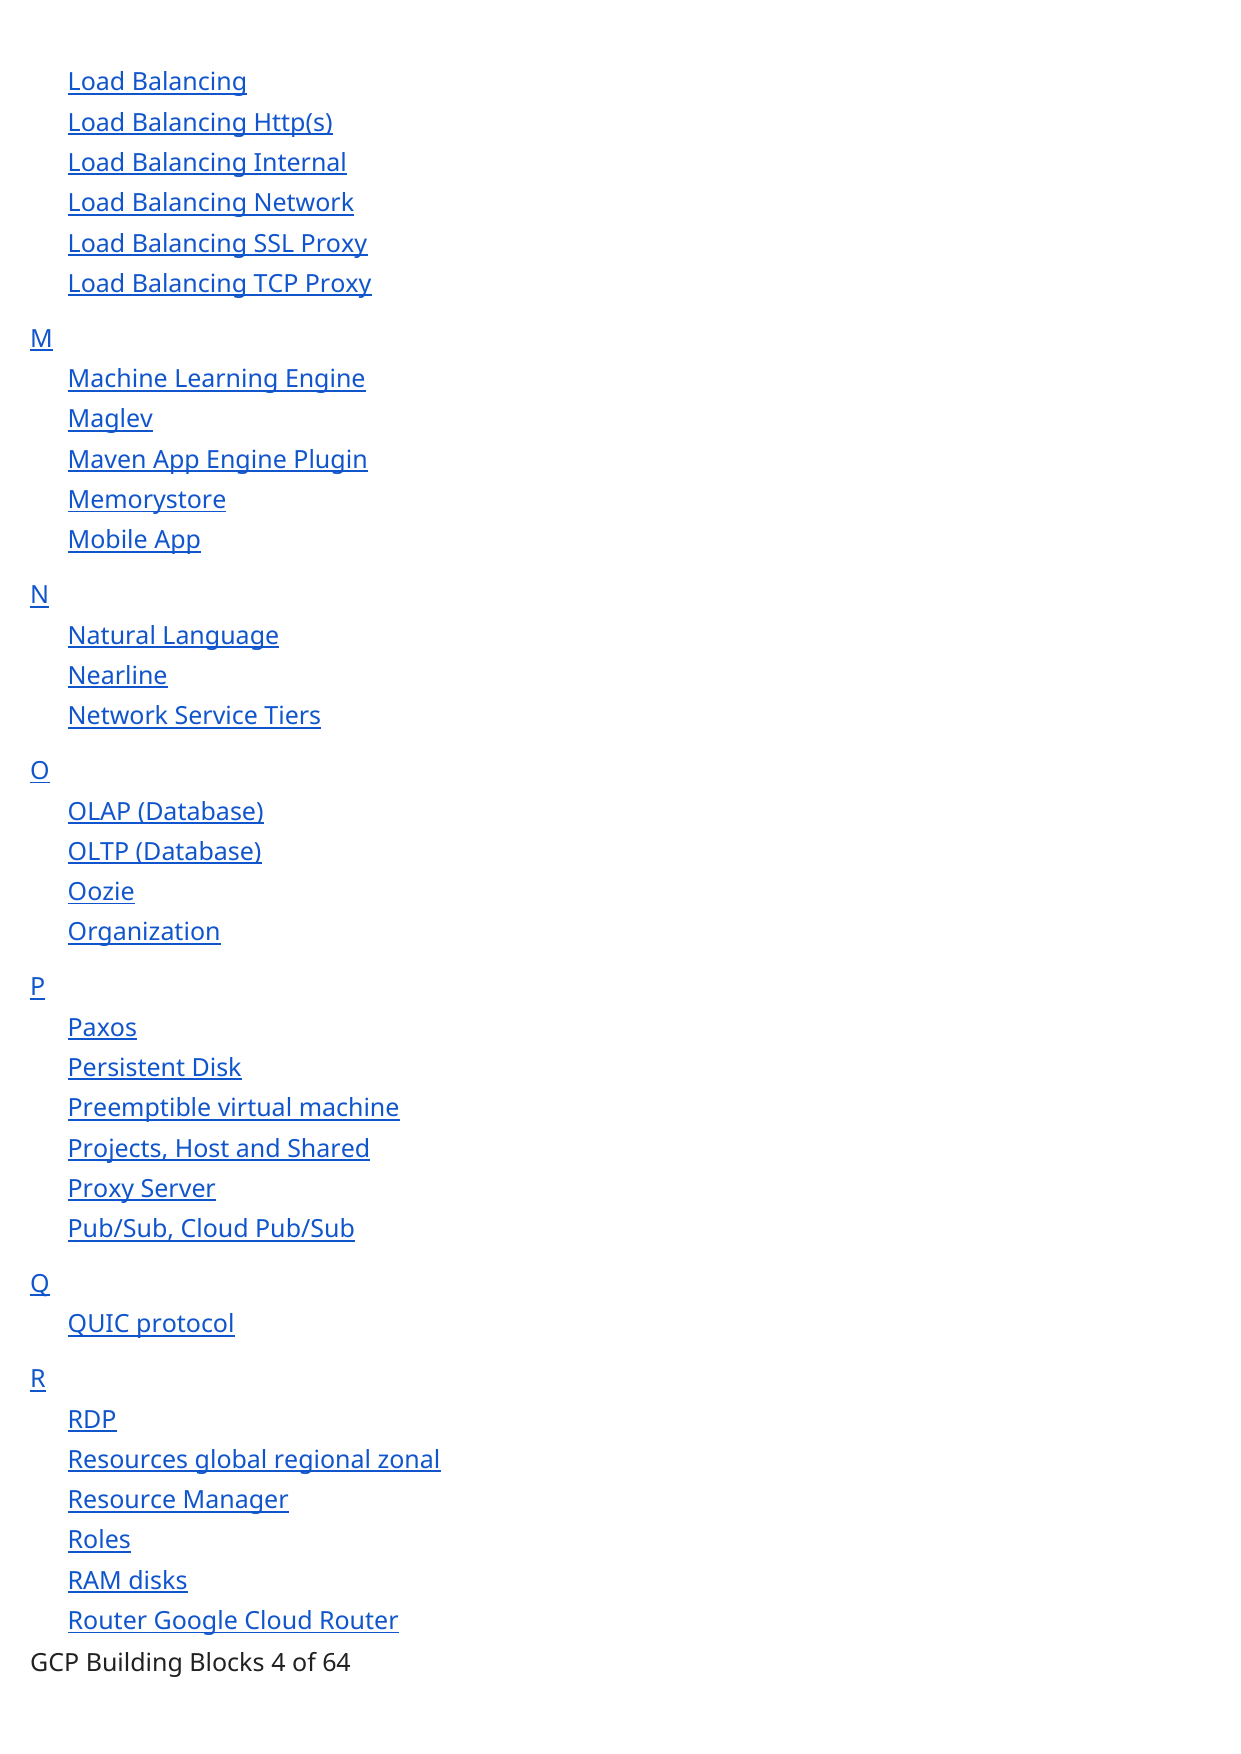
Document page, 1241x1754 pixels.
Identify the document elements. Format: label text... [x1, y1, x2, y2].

text Resource Manager [67, 1482, 1210, 1516]
text Load Balancing Internal [67, 145, 1210, 179]
text Load Balancing Network [67, 185, 1210, 219]
text Proxy Server [67, 1171, 1210, 1204]
text Maglev [67, 401, 1210, 435]
text Load Balancing SSL Proxy [67, 225, 1210, 259]
text Nearline [67, 658, 1210, 692]
text P [30, 969, 1210, 1003]
text Mobile App [67, 522, 1210, 556]
text Q [30, 1266, 1210, 1300]
text Router Google Cloud Router [67, 1603, 1210, 1637]
text Load Balancing [67, 64, 1210, 98]
text M [30, 321, 1210, 354]
text Projects, Host and Shared [67, 1130, 1210, 1164]
text Machine Learning Engine [67, 361, 1210, 395]
text Organization [67, 914, 1210, 948]
text Persistent Disk [67, 1049, 1210, 1084]
text RAM disks [67, 1562, 1210, 1597]
text Load Balancing Http(s) [67, 104, 1210, 138]
text Oozie [67, 874, 1210, 908]
text Maven App Engine Plugin [67, 441, 1210, 476]
text OLTP (Database) [67, 833, 1210, 867]
text Natural Language [67, 617, 1210, 651]
text Pub/Sub, Cloud Pub/Sub [67, 1211, 1210, 1245]
text OLAP (Database) [67, 793, 1210, 827]
text Network Service Tiers [67, 698, 1210, 732]
text O [30, 753, 1210, 787]
text N [30, 577, 1210, 611]
text QUIC protocol [67, 1306, 1210, 1340]
text Roles [67, 1522, 1210, 1556]
text Memorystore [67, 482, 1210, 516]
text Resources global regional zonal [67, 1442, 1210, 1476]
text R [30, 1361, 1210, 1395]
text Preemptible virtual machine [67, 1090, 1210, 1124]
text RDP [67, 1401, 1210, 1435]
text Paxos [67, 1009, 1210, 1043]
text Load Balancing TCP Proxy [67, 266, 1210, 300]
